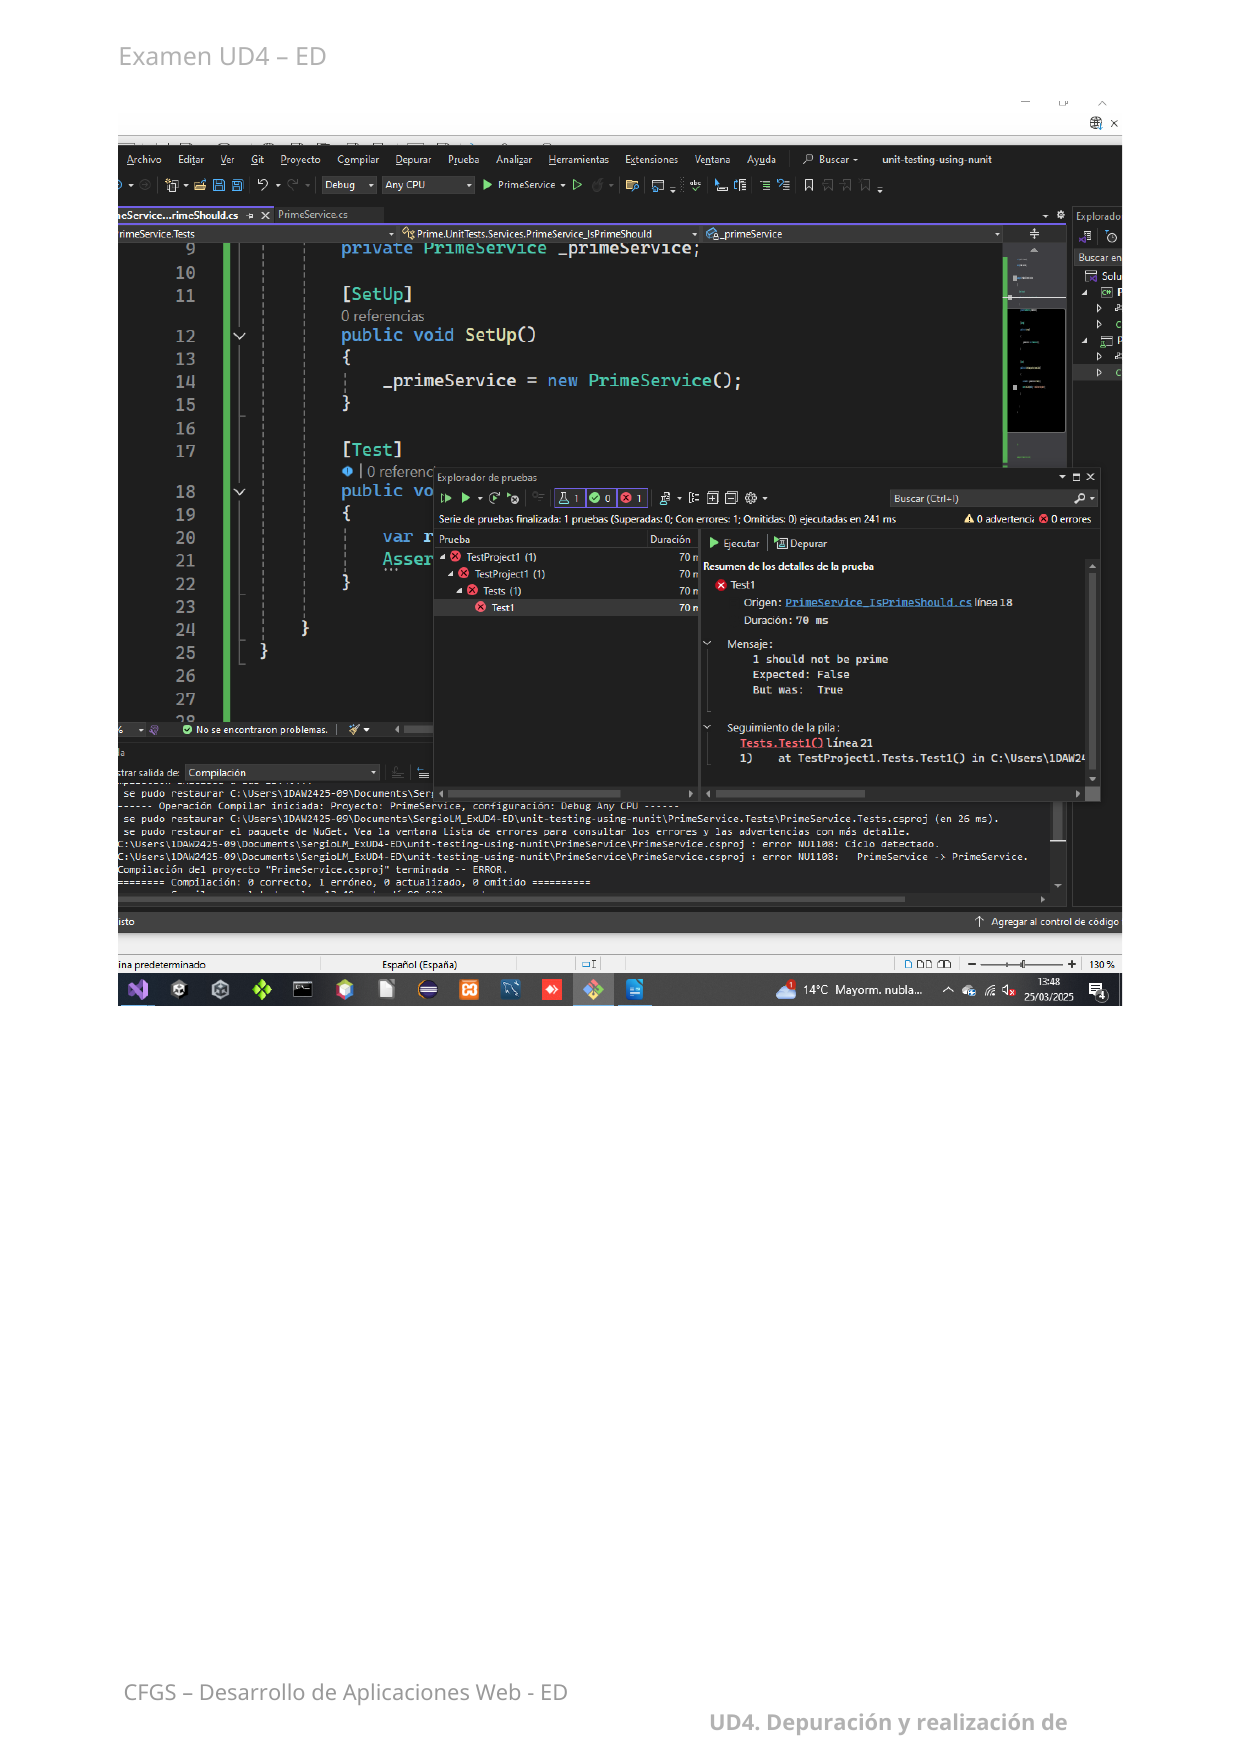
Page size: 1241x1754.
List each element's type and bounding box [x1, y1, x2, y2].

picture [118, 101, 1123, 1006]
